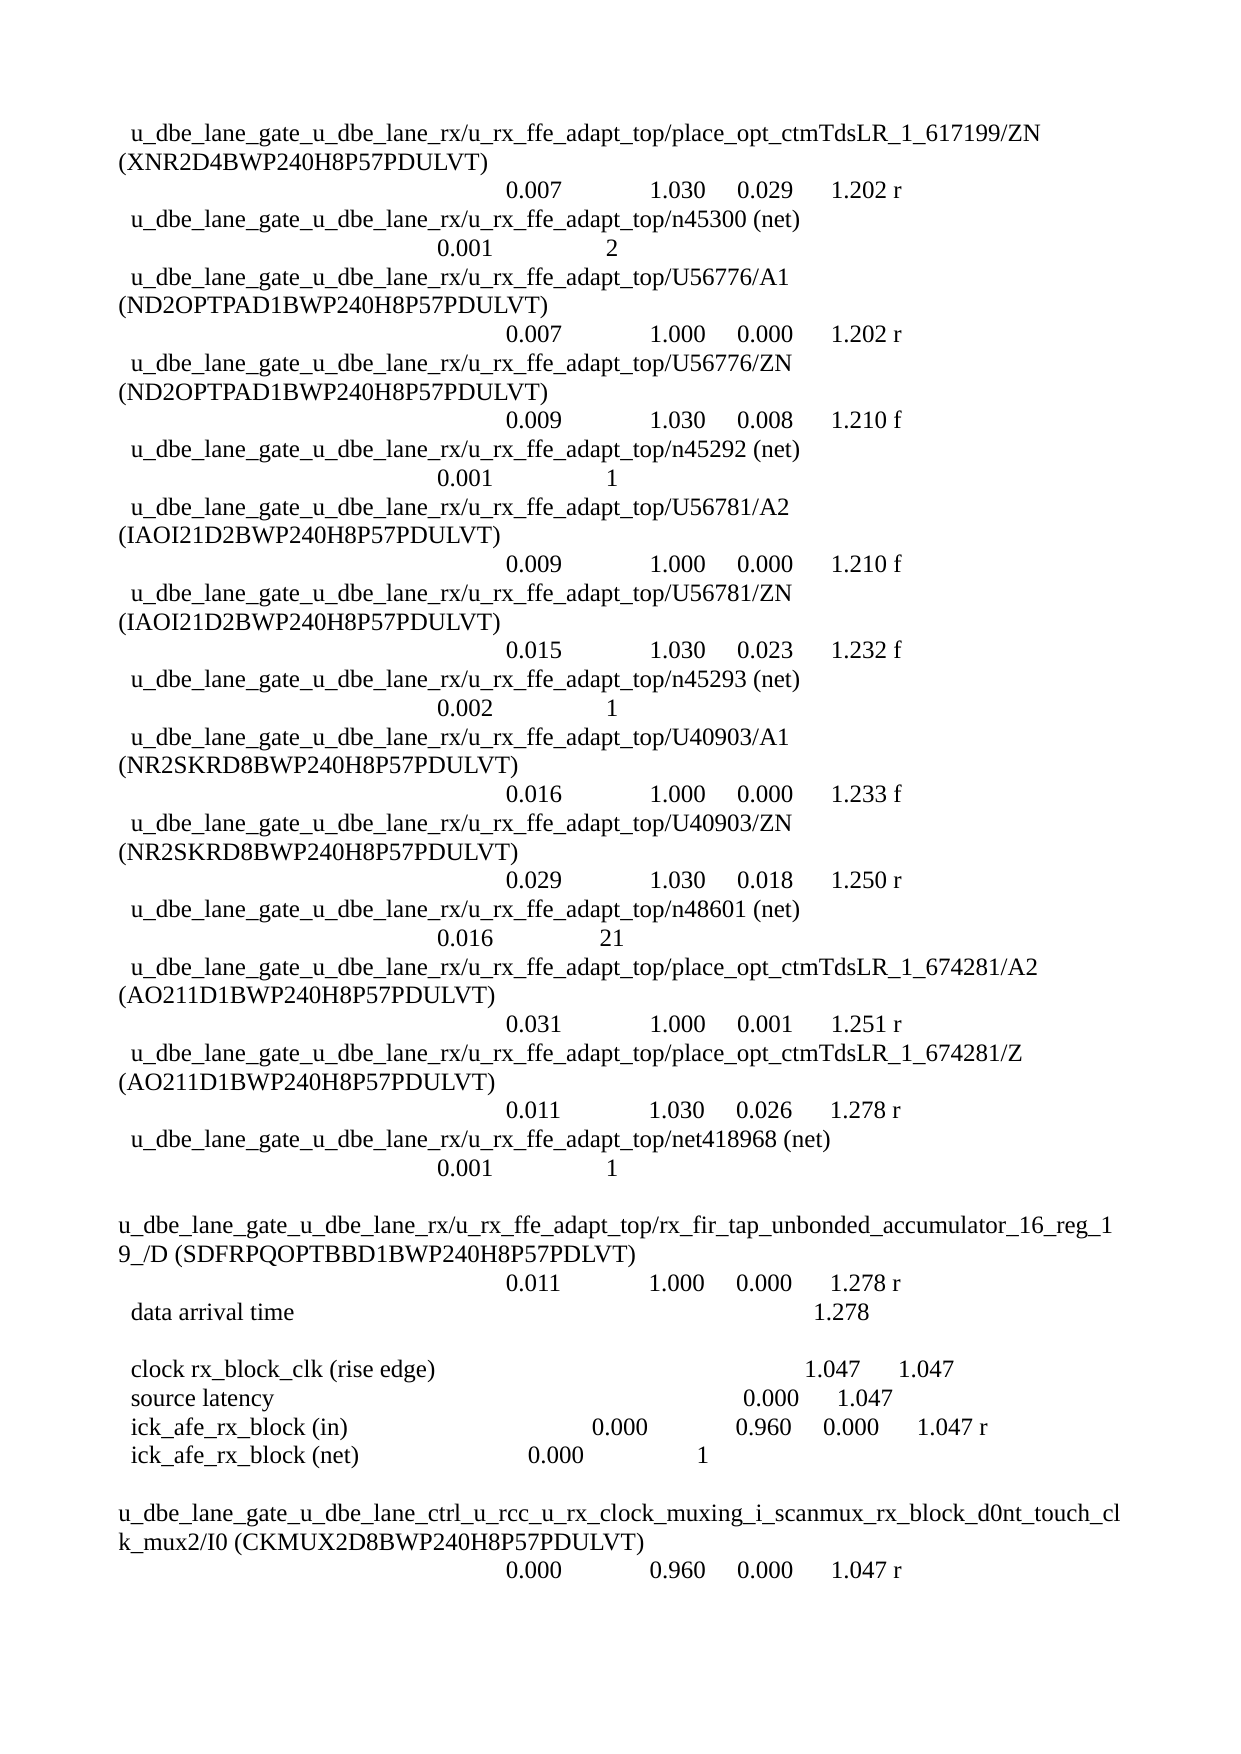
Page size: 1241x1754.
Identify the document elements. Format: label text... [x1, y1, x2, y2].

text u_dbe_lane_gate_u_dbe_lane_rx/u_rx_ffe_adapt_top/n45292 (net) [118, 434, 1122, 463]
text 0.016 1.000 0.000 1.233 f [118, 779, 1122, 808]
text 0.011 1.030 0.026 1.278 r [118, 1096, 1122, 1124]
text 0.016 21 [118, 923, 1122, 952]
text 0.001 1 [118, 463, 1122, 492]
text u_dbe_lane_gate_u_dbe_lane_rx/u_rx_ffe_adapt_top/n48601 (net) [118, 894, 1122, 923]
text [118, 1584, 1122, 1613]
text 0.002 1 [118, 693, 1122, 722]
text 0.001 2 [118, 233, 1122, 262]
text u_dbe_lane_gate_u_dbe_lane_rx/u_rx_ffe_adapt_top/U56776/ZN (ND2OPTPAD1BWP240H8P57PDULVT) [118, 348, 1122, 406]
text u_dbe_lane_gate_u_dbe_lane_rx/u_rx_ffe_adapt_top/U56781/ZN (IAOI21D2BWP240H8P57PDULVT) [118, 578, 1122, 636]
text 0.000 0.960 0.000 1.047 r [118, 1556, 1122, 1584]
text 0.011 1.000 0.000 1.278 r [118, 1268, 1122, 1297]
text u_dbe_lane_gate_u_dbe_lane_rx/u_rx_ffe_adapt_top/rx_fir_tap_unbonded_accumulator_16_reg_19_/D (SDFRPQOPTBBD1BWP240H8P57PDLVT) [118, 1182, 1122, 1268]
text 0.001 1 [118, 1153, 1122, 1182]
text clock rx_block_clk (rise edge) 1.047 1.047 [118, 1354, 1122, 1383]
text u_dbe_lane_gate_u_dbe_lane_rx/u_rx_ffe_adapt_top/place_opt_ctmTdsLR_1_674281/Z (AO211D1BWP240H8P57PDULVT) [118, 1038, 1122, 1096]
text 0.009 1.000 0.000 1.210 f [118, 549, 1122, 578]
text 0.009 1.030 0.008 1.210 f [118, 406, 1122, 434]
text u_dbe_lane_gate_u_dbe_lane_rx/u_rx_ffe_adapt_top/place_opt_ctmTdsLR_1_674281/A2 (AO211D1BWP240H8P57PDULVT) [118, 952, 1122, 1009]
text 0.007 1.030 0.029 1.202 r [118, 176, 1122, 204]
text u_dbe_lane_gate_u_dbe_lane_ctrl_u_rcc_u_rx_clock_muxing_i_scanmux_rx_block_d0nt_touch_clk_mux2/I0 (CKMUX2D8BWP240H8P57PDULVT) [118, 1469, 1122, 1556]
text 0.015 1.030 0.023 1.232 f [118, 636, 1122, 664]
text 0.029 1.030 0.018 1.250 r [118, 866, 1122, 894]
text 0.007 1.000 0.000 1.202 r [118, 319, 1122, 348]
text ick_afe_rx_block (net) 0.000 1 [118, 1441, 1122, 1469]
text u_dbe_lane_gate_u_dbe_lane_rx/u_rx_ffe_adapt_top/U56776/A1 (ND2OPTPAD1BWP240H8P57PDULVT) [118, 262, 1122, 319]
text 0.031 1.000 0.001 1.251 r [118, 1009, 1122, 1038]
text u_dbe_lane_gate_u_dbe_lane_rx/u_rx_ffe_adapt_top/n45300 (net) [118, 204, 1122, 233]
text u_dbe_lane_gate_u_dbe_lane_rx/u_rx_ffe_adapt_top/U56781/A2 (IAOI21D2BWP240H8P57PDULVT) [118, 492, 1122, 549]
text u_dbe_lane_gate_u_dbe_lane_rx/u_rx_ffe_adapt_top/net418968 (net) [118, 1124, 1122, 1153]
text u_dbe_lane_gate_u_dbe_lane_rx/u_rx_ffe_adapt_top/place_opt_ctmTdsLR_1_617199/ZN (XNR2D4BWP240H8P57PDULVT) [118, 118, 1122, 176]
text u_dbe_lane_gate_u_dbe_lane_rx/u_rx_ffe_adapt_top/U40903/ZN (NR2SKRD8BWP240H8P57PDULVT) [118, 808, 1122, 866]
text source latency 0.000 1.047 [118, 1383, 1122, 1412]
text data arrival time 1.278 [118, 1297, 1122, 1326]
text ick_afe_rx_block (in) 0.000 0.960 0.000 1.047 r [118, 1412, 1122, 1441]
text u_dbe_lane_gate_u_dbe_lane_rx/u_rx_ffe_adapt_top/n45293 (net) [118, 664, 1122, 693]
text u_dbe_lane_gate_u_dbe_lane_rx/u_rx_ffe_adapt_top/U40903/A1 (NR2SKRD8BWP240H8P57PDULVT) [118, 722, 1122, 779]
